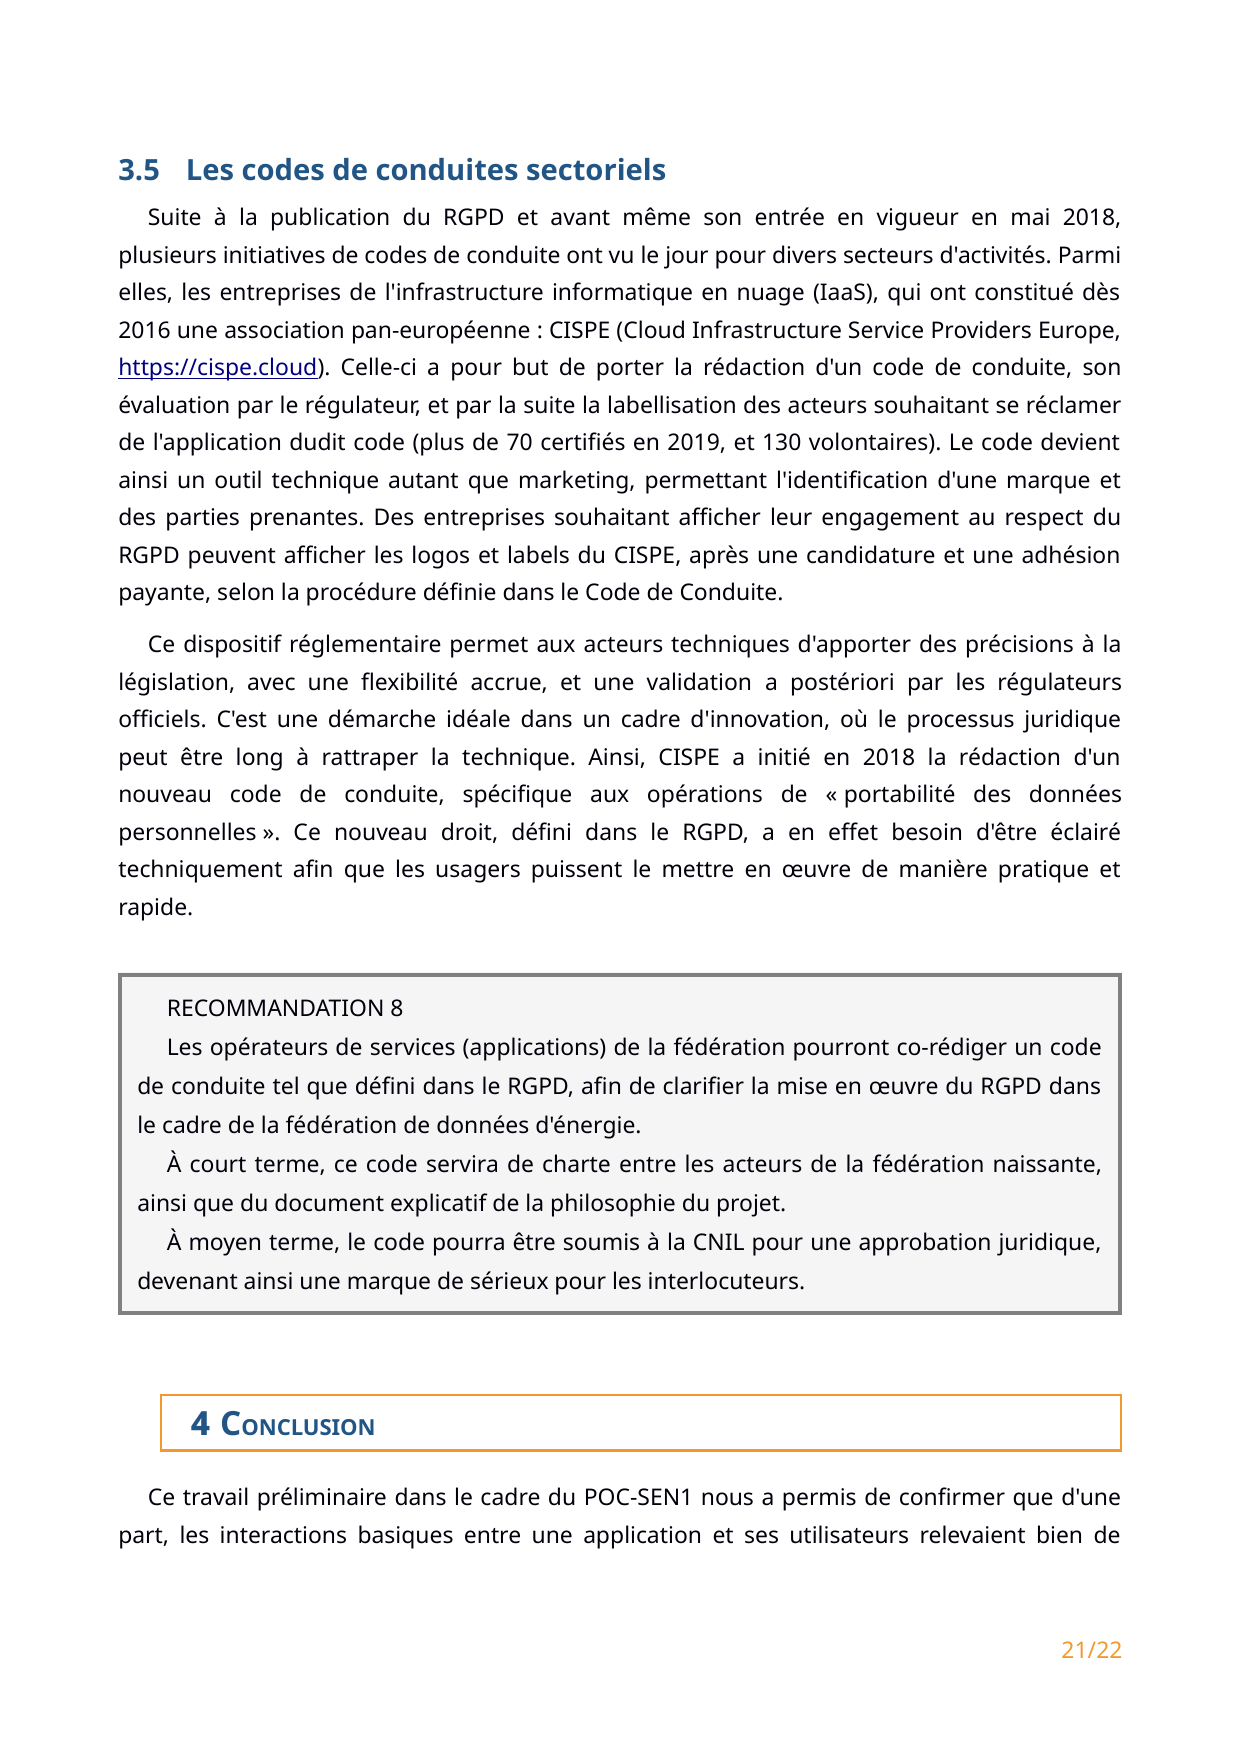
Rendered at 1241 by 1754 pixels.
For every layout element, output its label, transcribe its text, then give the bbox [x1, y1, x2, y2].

text Suite à la publication du RGPD et avant même son entrée en vigueur en mai 2018, plusieurs initiatives de codes de conduite ont vu le jour pour divers secteurs d'activités. Parmi elles, les entreprises de l'infrastructure informatique en nuage (IaaS), qui ont constitué dès 2016 une association pan-européenne : CISPE (Cloud Infrastructure Service Providers Europe, https://cispe.cloud). Celle-ci a pour but de porter la rédaction d'un code de conduite, son évaluation par le régulateur, et par la suite la labellisation des acteurs souhaitant se réclamer de l'application dudit code (plus de 70 certifiés en 2019, et 130 volontaires). Le code devient ainsi un outil technique autant que marketing, permettant l'identification d'une marque et des parties prenantes. Des entreprises souhaitant afficher leur engagement au respect du RGPD peuvent afficher les logos et labels du CISPE, après une candidature et une adhésion payante, selon la procédure définie dans le Code de Conduite. [118, 201, 1122, 608]
subtitle Les codes de conduites sectoriels [118, 149, 1122, 189]
text RECOMMANDATION 8 [122, 977, 1118, 1012]
text À court terme, ce code servira de charte entre les acteurs de la fédération naissante, ainsi que du document explicatif de la philosophie du projet. [122, 1129, 1118, 1207]
subtitle Conclusion [162, 1396, 1120, 1449]
text Ce dispositif réglementaire permet aux acteurs techniques d'apporter des précisions à la législation, avec une flexibilité accrue, et une validation a postériori par les régulateurs officiels. C'est une démarche idéale dans un cadre d'innovation, où le processus juridique peut être long à rattraper la technique. Ainsi, CISPE a initié en 2018 la rédaction d'un nouveau code de conduite, spécifique aux opérations de « portabilité des données personnelles ». Ce nouveau droit, défini dans le RGPD, a en effet besoin d'être éclairé techniquement afin que les usagers puissent le mettre en œuvre de manière pratique et rapide. [118, 628, 1122, 922]
text Ce travail préliminaire dans le cadre du POC-SEN1 nous a permis de confirmer que d'une part, les interactions basiques entre une application et ses utilisateurs relevaient bien de [118, 1481, 1122, 1550]
text Les opérateurs de services (applications) de la fédération pourront co-rédiger un code de conduite tel que défini dans le RGPD, afin de clarifier la mise en œuvre du RGPD dans le cadre de la fédération de données d'énergie. [122, 1012, 1118, 1129]
text À moyen terme, le code pourra être soumis à la CNIL pour une approbation juridique, devenant ainsi une marque de sérieux pour les interlocuteurs. [122, 1207, 1118, 1311]
